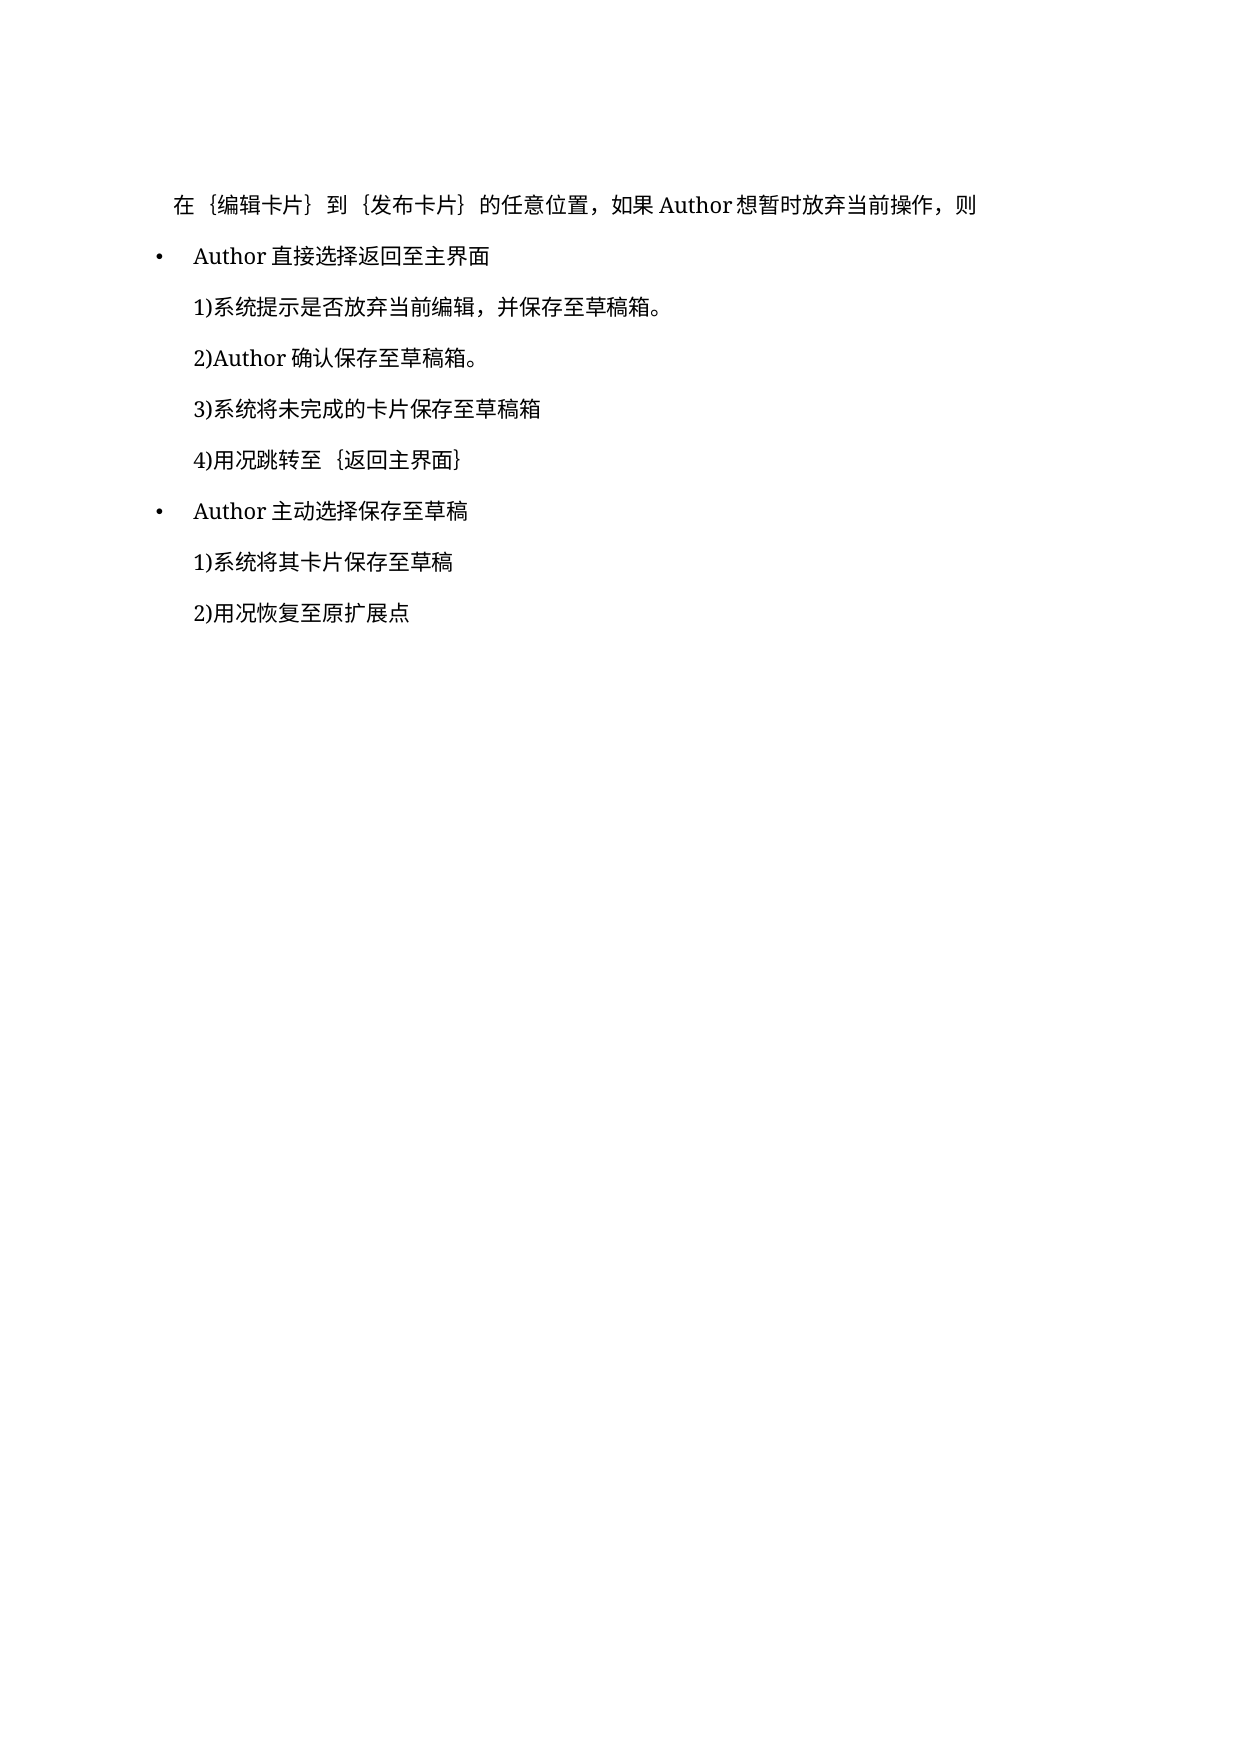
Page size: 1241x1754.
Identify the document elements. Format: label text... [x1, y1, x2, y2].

list Author主动选择保存至草稿 [156, 494, 1122, 526]
list 3)系统将未完成的卡片保存至草稿箱 [156, 392, 1122, 423]
list 2)用况恢复至原扩展点 [156, 596, 1122, 628]
list 2)Author确认保存至草稿箱。 [156, 341, 1122, 372]
text 在｛编辑卡片｝到｛发布卡片｝的任意位置，如果Author想暂时放弃当前操作，则 [118, 188, 1122, 219]
list 1)系统将其卡片保存至草稿 [156, 545, 1122, 577]
list 1)系统提示是否放弃当前编辑，并保存至草稿箱。 [156, 290, 1122, 321]
list 4)用况跳转至｛返回主界面｝ [156, 443, 1122, 474]
list Author直接选择返回至主界面 [156, 239, 1122, 270]
